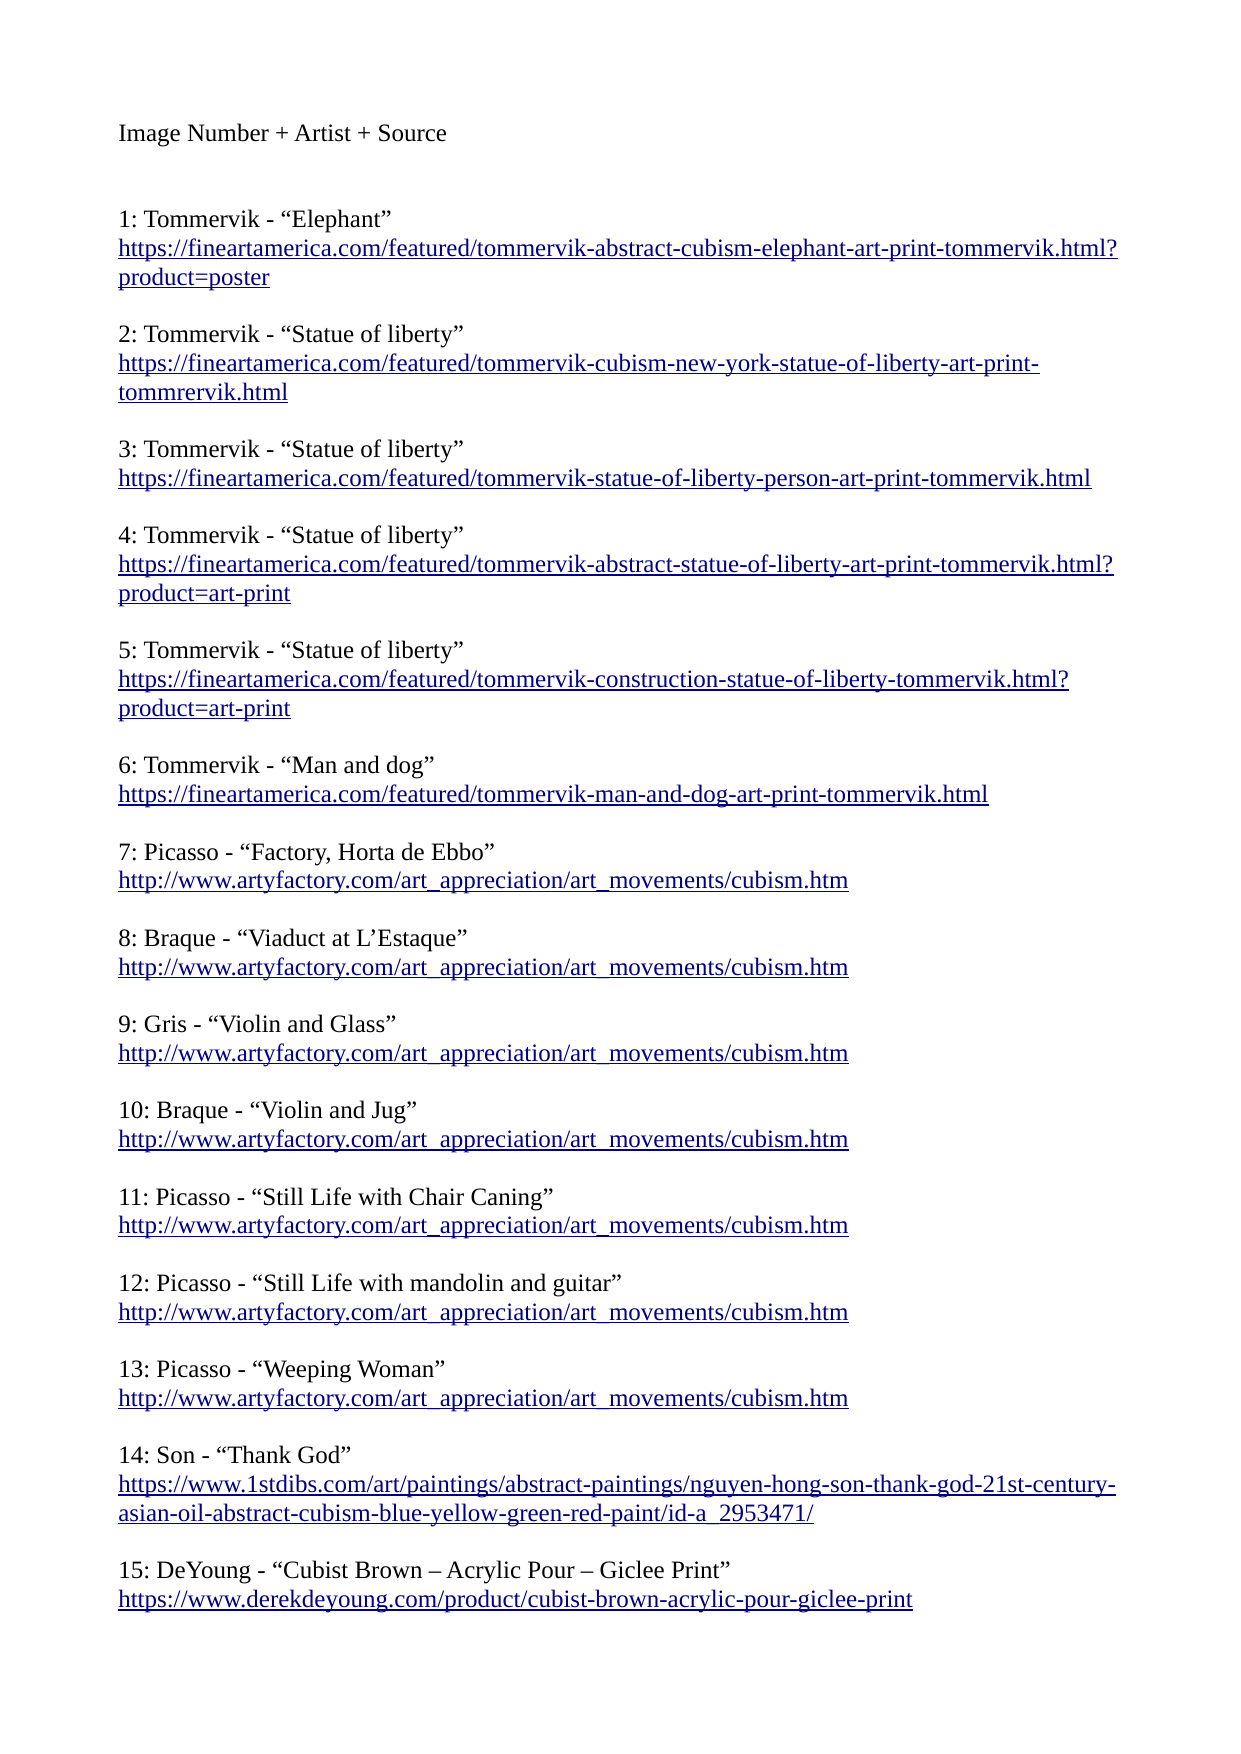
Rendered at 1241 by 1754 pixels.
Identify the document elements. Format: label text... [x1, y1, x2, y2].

text 5: Tommervik - “Statue of liberty” [118, 636, 1122, 664]
text https://fineartamerica.com/featured/tommervik-abstract-statue-of-liberty-art-print-tommervik.html?product=art-print [118, 549, 1122, 607]
text 12: Picasso - “Still Life with mandolin and guitar” [118, 1268, 1122, 1297]
text http://www.artyfactory.com/art_appreciation/art_movements/cubism.htm [118, 1211, 1122, 1239]
text Image Number + Artist + Source [118, 118, 1122, 147]
text https://www.derekdeyoung.com/product/cubist-brown-acrylic-pour-giclee-print [118, 1584, 1122, 1613]
text https://fineartamerica.com/featured/tommervik-abstract-cubism-elephant-art-print-tommervik.html?product=poster [118, 233, 1122, 291]
text 2: Tommervik - “Statue of liberty” [118, 319, 1122, 348]
text https://fineartamerica.com/featured/tommervik-cubism-new-york-statue-of-liberty-art-print-tommrervik.html [118, 348, 1122, 406]
text 10: Braque - “Violin and Jug” [118, 1096, 1122, 1124]
text https://www.1stdibs.com/art/paintings/abstract-paintings/nguyen-hong-son-thank-god-21st-century-asian-oil-abstract-cubism-blue-yellow-green-red-paint/id-a_2953471/ [118, 1469, 1122, 1527]
text 9: Gris - “Violin and Glass” [118, 1009, 1122, 1038]
text 1: Tommervik - “Elephant” [118, 204, 1122, 233]
text https://fineartamerica.com/featured/tommervik-statue-of-liberty-person-art-print-tommervik.html [118, 463, 1122, 492]
text 13: Picasso - “Weeping Woman” [118, 1354, 1122, 1383]
text 15: DeYoung - “Cubist Brown – Acrylic Pour – Giclee Print” [118, 1556, 1122, 1584]
text 4: Tommervik - “Statue of liberty” [118, 521, 1122, 549]
text http://www.artyfactory.com/art_appreciation/art_movements/cubism.htm [118, 952, 1122, 981]
text 3: Tommervik - “Statue of liberty” [118, 434, 1122, 463]
text http://www.artyfactory.com/art_appreciation/art_movements/cubism.htm [118, 1038, 1122, 1067]
text http://www.artyfactory.com/art_appreciation/art_movements/cubism.htm [118, 1297, 1122, 1326]
text https://fineartamerica.com/featured/tommervik-construction-statue-of-liberty-tommervik.html?product=art-print [118, 664, 1122, 722]
text http://www.artyfactory.com/art_appreciation/art_movements/cubism.htm [118, 1383, 1122, 1412]
text 14: Son - “Thank God” [118, 1441, 1122, 1469]
text 11: Picasso - “Still Life with Chair Caning” [118, 1182, 1122, 1211]
text 8: Braque - “Viaduct at L’Estaque” [118, 923, 1122, 952]
text http://www.artyfactory.com/art_appreciation/art_movements/cubism.htm [118, 1124, 1122, 1153]
text https://fineartamerica.com/featured/tommervik-man-and-dog-art-print-tommervik.html [118, 779, 1122, 808]
text 7: Picasso - “Factory, Horta de Ebbo” [118, 837, 1122, 866]
text 6: Tommervik - “Man and dog” [118, 751, 1122, 779]
text http://www.artyfactory.com/art_appreciation/art_movements/cubism.htm [118, 866, 1122, 894]
